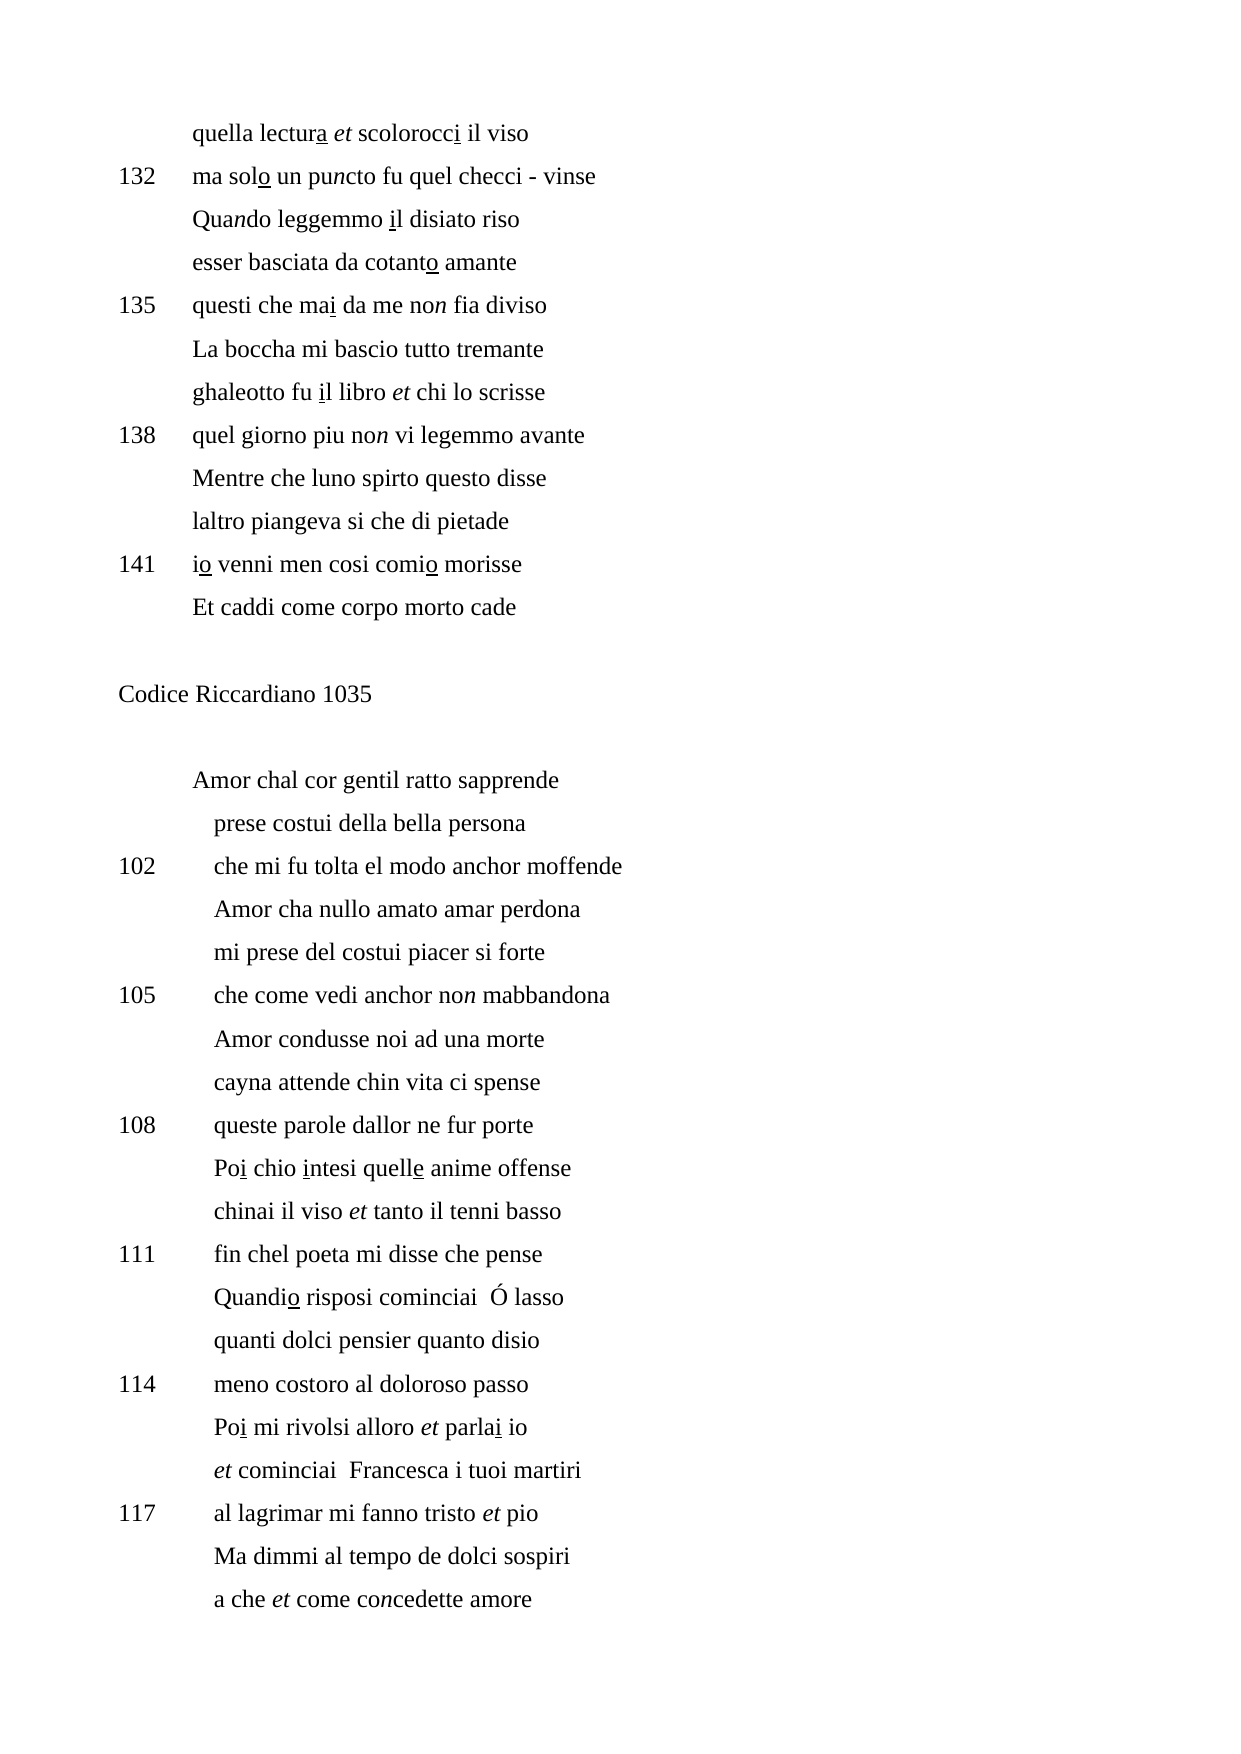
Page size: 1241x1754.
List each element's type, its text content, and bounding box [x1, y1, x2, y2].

text Mentre che luno spirto questo disse [118, 463, 1122, 492]
text Quando leggemmo il disiato riso [118, 204, 1122, 233]
text ghaleotto fu il libro et chi lo scrisse [118, 377, 1122, 406]
text Ma dimmi al tempo de dolci sospiri [118, 1541, 1122, 1570]
text Quandio risposi cominciai Ó lasso [118, 1282, 1122, 1311]
text 141 io venni men cosi comio morisse [118, 549, 1122, 578]
text Codice Riccardiano 1035 [118, 679, 1122, 707]
text 132 ma solo un puncto fu quel checci - vinse [118, 161, 1122, 190]
text chinai il viso et tanto il tenni basso [118, 1196, 1122, 1225]
text 138 quel giorno piu non vi legemmo avante [118, 420, 1122, 449]
text 108 queste parole dallor ne fur porte [118, 1110, 1122, 1139]
text 114 meno costoro al doloroso passo [118, 1369, 1122, 1397]
text Amor chal cor gentil ratto sapprende [118, 722, 1122, 794]
text 105 che come vedi anchor non mabbandona [118, 981, 1122, 1009]
text Amor condusse noi ad una morte [118, 1024, 1122, 1052]
text mi prese del costui piacer si forte [118, 937, 1122, 966]
text prese costui della bella persona [118, 808, 1122, 837]
text 135 questi che mai da me non fia diviso [118, 291, 1122, 319]
text 102 che mi fu tolta el modo anchor moffende [118, 851, 1122, 880]
text quanti dolci pensier quanto disio [118, 1326, 1122, 1354]
text 111 fin chel poeta mi disse che pense [118, 1239, 1122, 1268]
text laltro piangeva si che di pietade [118, 506, 1122, 535]
text Et caddi come corpo morto cade [118, 592, 1122, 621]
text Poi mi rivolsi alloro et parlai io [118, 1412, 1122, 1441]
text La boccha mi bascio tutto tremante [118, 334, 1122, 362]
text Poi chio intesi quelle anime offense [118, 1153, 1122, 1182]
text et cominciai Francesca i tuoi martiri [118, 1455, 1122, 1484]
text quella lectura et scolorocci il viso [118, 118, 1122, 147]
text cayna attende chin vita ci spense [118, 1067, 1122, 1096]
text a che et come concedette amore [118, 1584, 1122, 1613]
text 117 al lagrimar mi fanno tristo et pio [118, 1498, 1122, 1527]
text esser basciata da cotanto amante [118, 247, 1122, 276]
text Amor cha nullo amato amar perdona [118, 894, 1122, 923]
